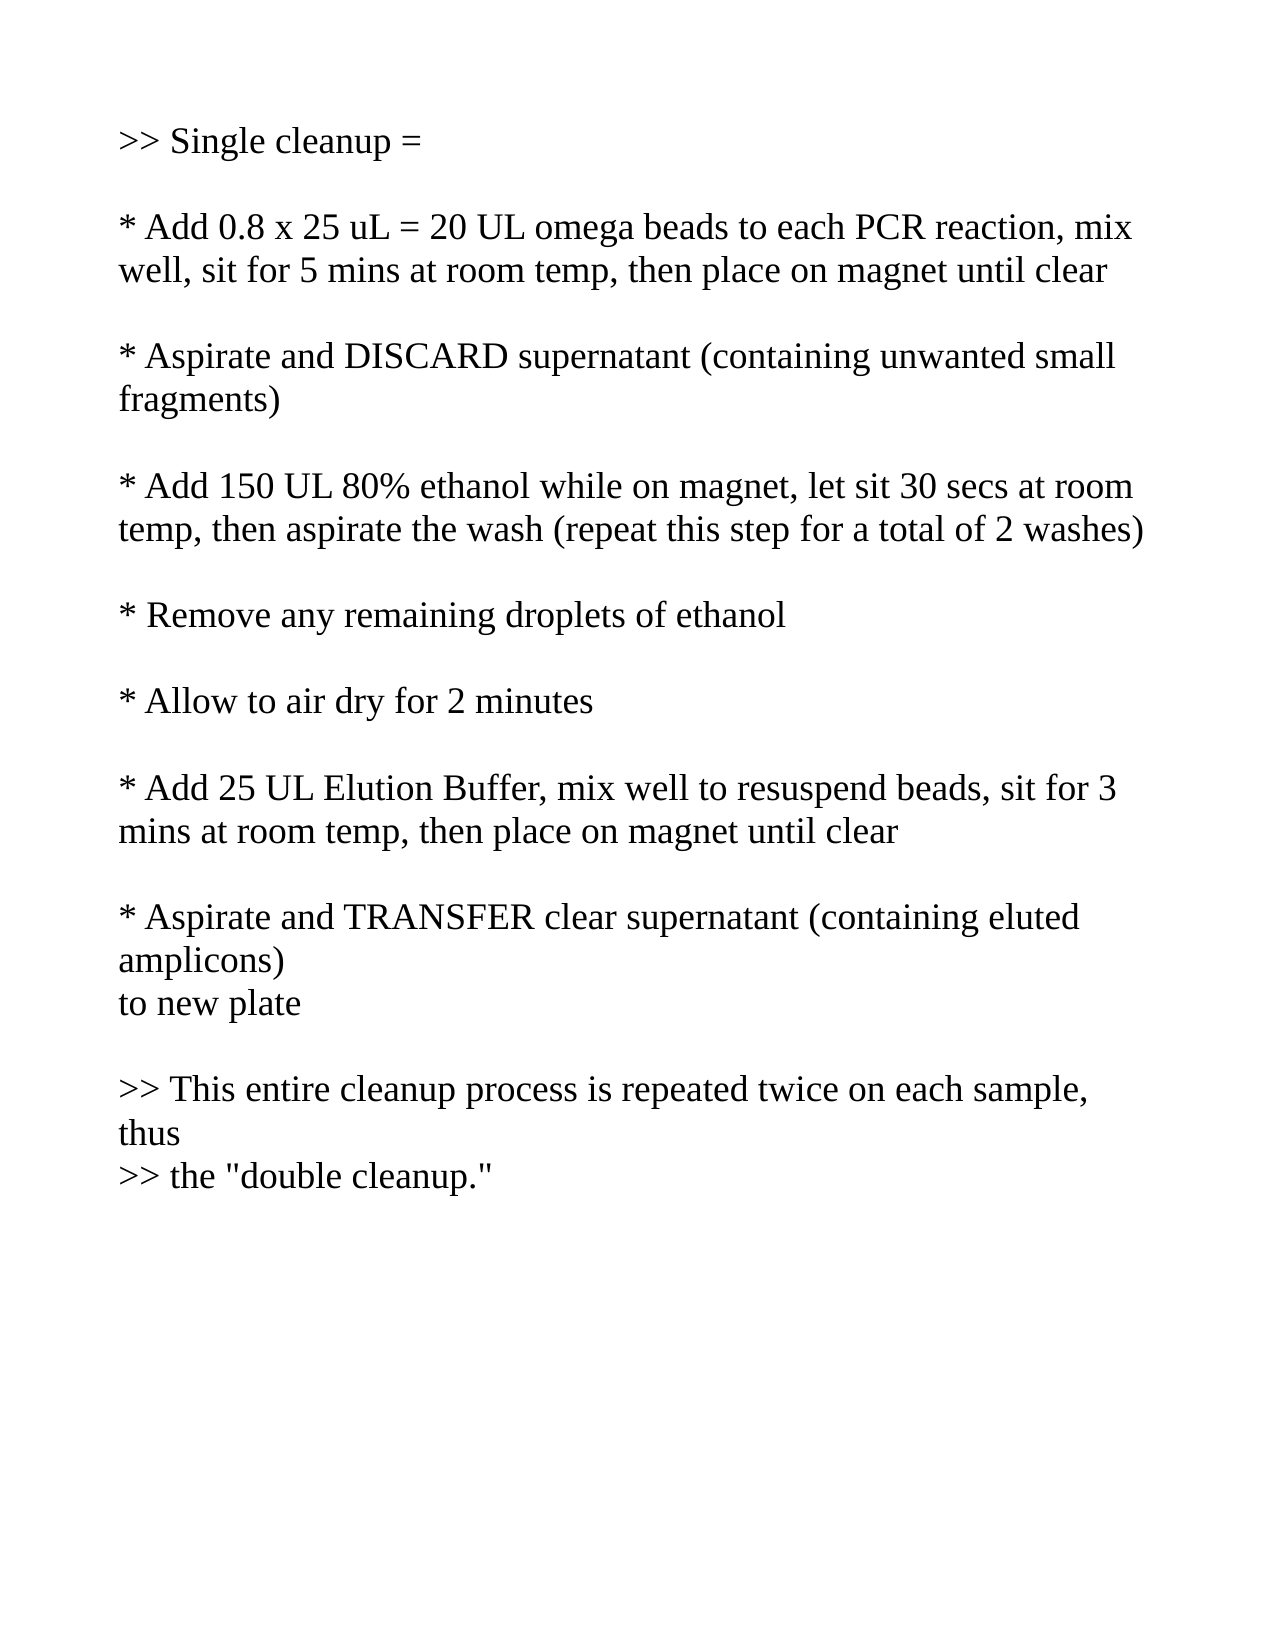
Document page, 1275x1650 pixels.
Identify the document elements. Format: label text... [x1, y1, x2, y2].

text >> Single cleanup = [118, 118, 1157, 161]
text >> This entire cleanup process is repeated twice on each sample, thus [118, 1067, 1157, 1153]
text * Add 25 UL Elution Buffer, mix well to resuspend beads, sit for 3 mins at room temp, then place on magnet until clear [118, 765, 1157, 851]
text to new plate [118, 981, 1157, 1024]
text * Add 0.8 x 25 uL = 20 UL omega beads to each PCR reaction, mix well, sit for 5 mins at room temp, then place on magnet until clear [118, 204, 1157, 291]
text fragments) [118, 377, 1157, 420]
text >> the "double cleanup." [118, 1153, 1157, 1196]
text * Aspirate and DISCARD supernatant (containing unwanted small [118, 334, 1157, 377]
text * Add 150 UL 80% ethanol while on magnet, let sit 30 secs at room temp, then aspirate the wash (repeat this step for a total of 2 washes) [118, 463, 1157, 549]
text * Remove any remaining droplets of ethanol [118, 592, 1157, 636]
text * Allow to air dry for 2 minutes [118, 679, 1157, 722]
text * Aspirate and TRANSFER clear supernatant (containing eluted amplicons) [118, 894, 1157, 981]
